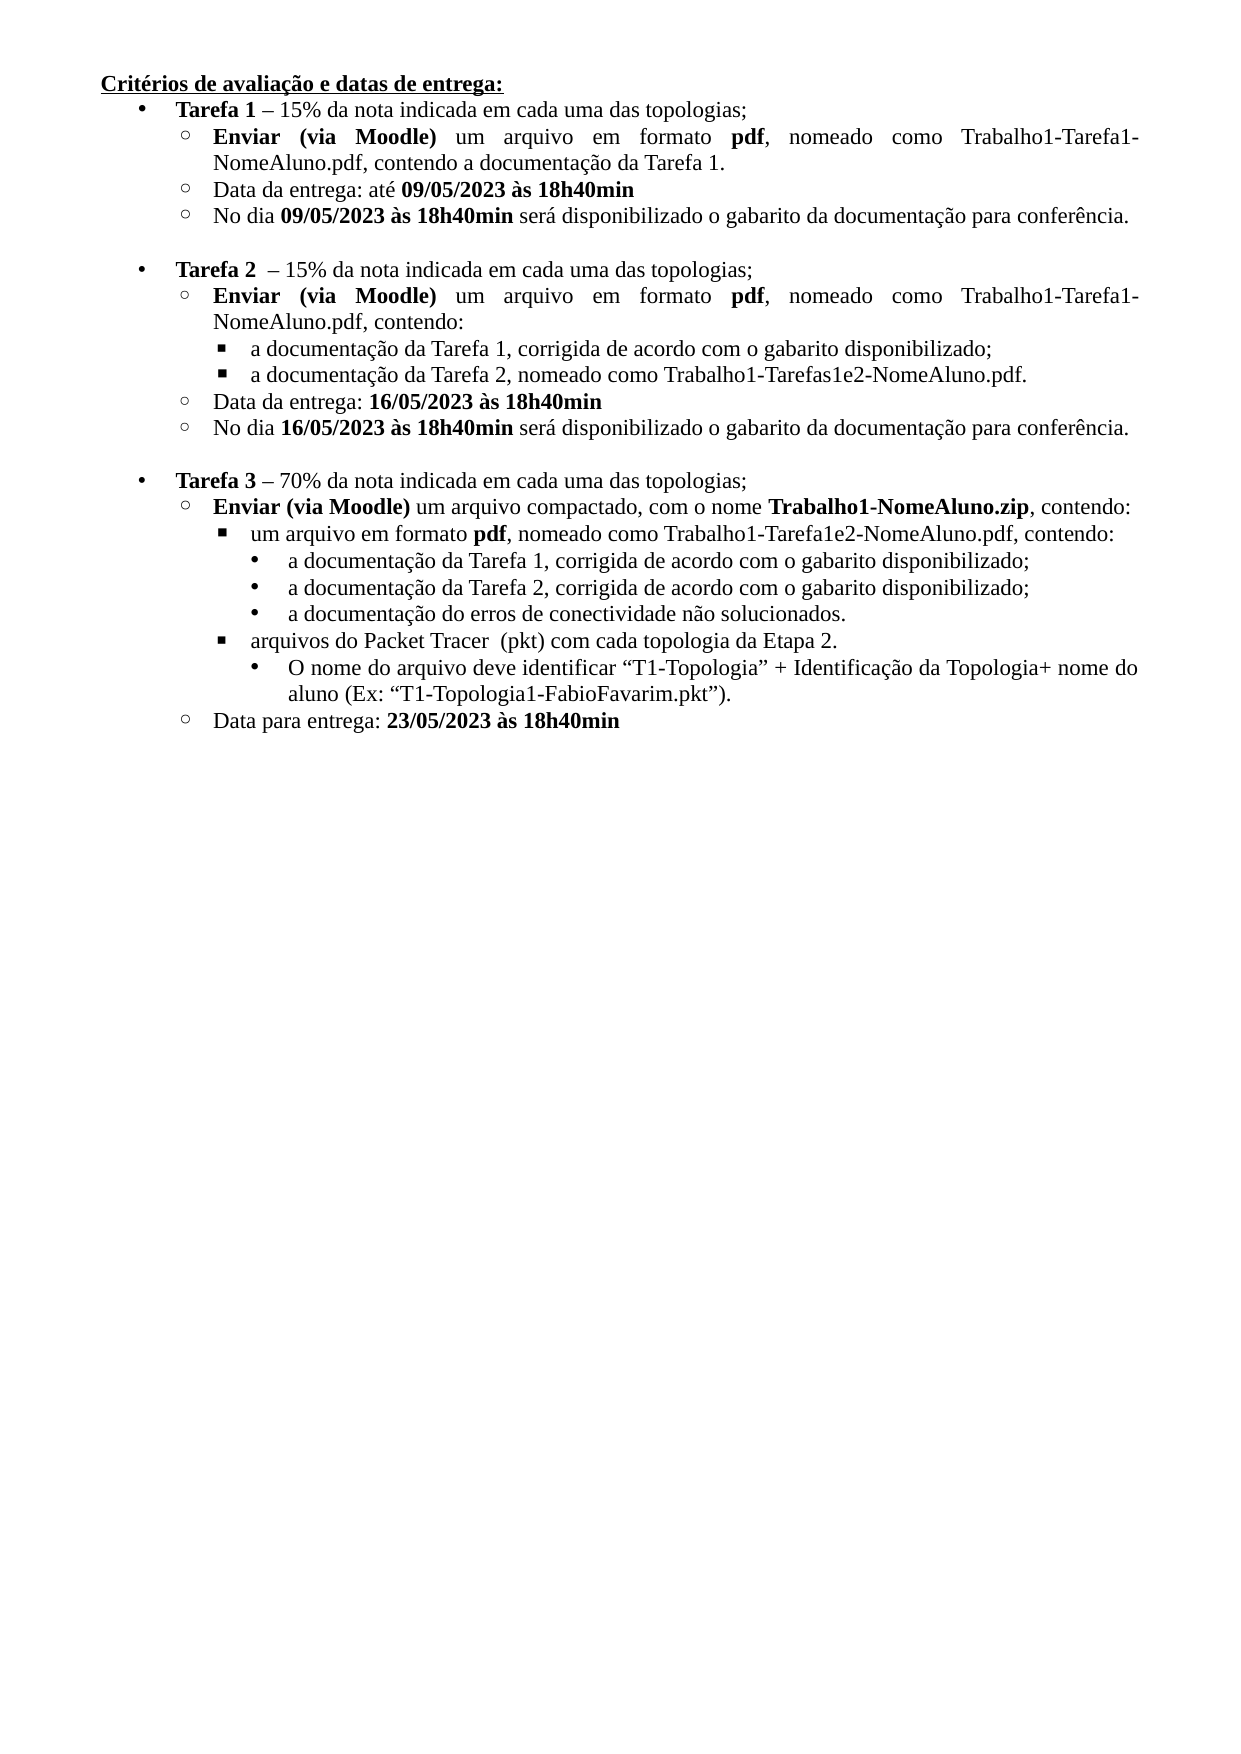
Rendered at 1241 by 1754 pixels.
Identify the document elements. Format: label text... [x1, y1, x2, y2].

list No dia 09/05/2023 às 18h40min será disponibilizado o gabarito da documentação para conferência. [175, 203, 1140, 229]
list Enviar (via Moodle) um arquivo em formato pdf, nomeado como Trabalho1-Tarefa1-NomeAluno.pdf, contendo a documentação da Tarefa 1. [175, 123, 1140, 176]
list Tarefa 3 – 70% da nota indicada em cada uma das topologias; [138, 467, 1140, 493]
list No dia 16/05/2023 às 18h40min será disponibilizado o gabarito da documentação para conferência. [175, 414, 1140, 441]
list a documentação do erros de conectividade não solucionados. [250, 600, 1140, 627]
list Enviar (via Moodle) um arquivo compactado, com o nome Trabalho1-NomeAluno.zip, contendo: [175, 493, 1140, 520]
list a documentação da Tarefa 2, nomeado como Trabalho1-Tarefas1e2-NomeAluno.pdf. [213, 361, 1140, 388]
list a documentação da Tarefa 2, corrigida de acordo com o gabarito disponibilizado; [250, 574, 1140, 600]
list arquivos do Packet Tracer (pkt) com cada topologia da Etapa 2. [213, 627, 1140, 653]
list Data da entrega: 16/05/2023 às 18h40min [175, 388, 1140, 414]
list Tarefa 1 – 15% da nota indicada em cada uma das topologias; [138, 96, 1140, 123]
list Tarefa 2 – 15% da nota indicada em cada uma das topologias; [138, 256, 1140, 282]
list a documentação da Tarefa 1, corrigida de acordo com o gabarito disponibilizado; [213, 335, 1140, 361]
list Data para entrega: 23/05/2023 às 18h40min [175, 707, 1140, 733]
text Critérios de avaliação e datas de entrega: [100, 69, 1140, 96]
list Data da entrega: até 09/05/2023 às 18h40min [175, 176, 1140, 203]
list um arquivo em formato pdf, nomeado como Trabalho1-Tarefa1e2-NomeAluno.pdf, contendo: [213, 520, 1140, 547]
list O nome do arquivo deve identificar “T1-Topologia” + Identificação da Topologia+ nome do aluno (Ex: “T1-Topologia1-FabioFavarim.pkt”). [250, 653, 1140, 707]
list Enviar (via Moodle) um arquivo em formato pdf, nomeado como Trabalho1-Tarefa1-NomeAluno.pdf, contendo: [175, 282, 1140, 335]
list a documentação da Tarefa 1, corrigida de acordo com o gabarito disponibilizado; [250, 547, 1140, 574]
